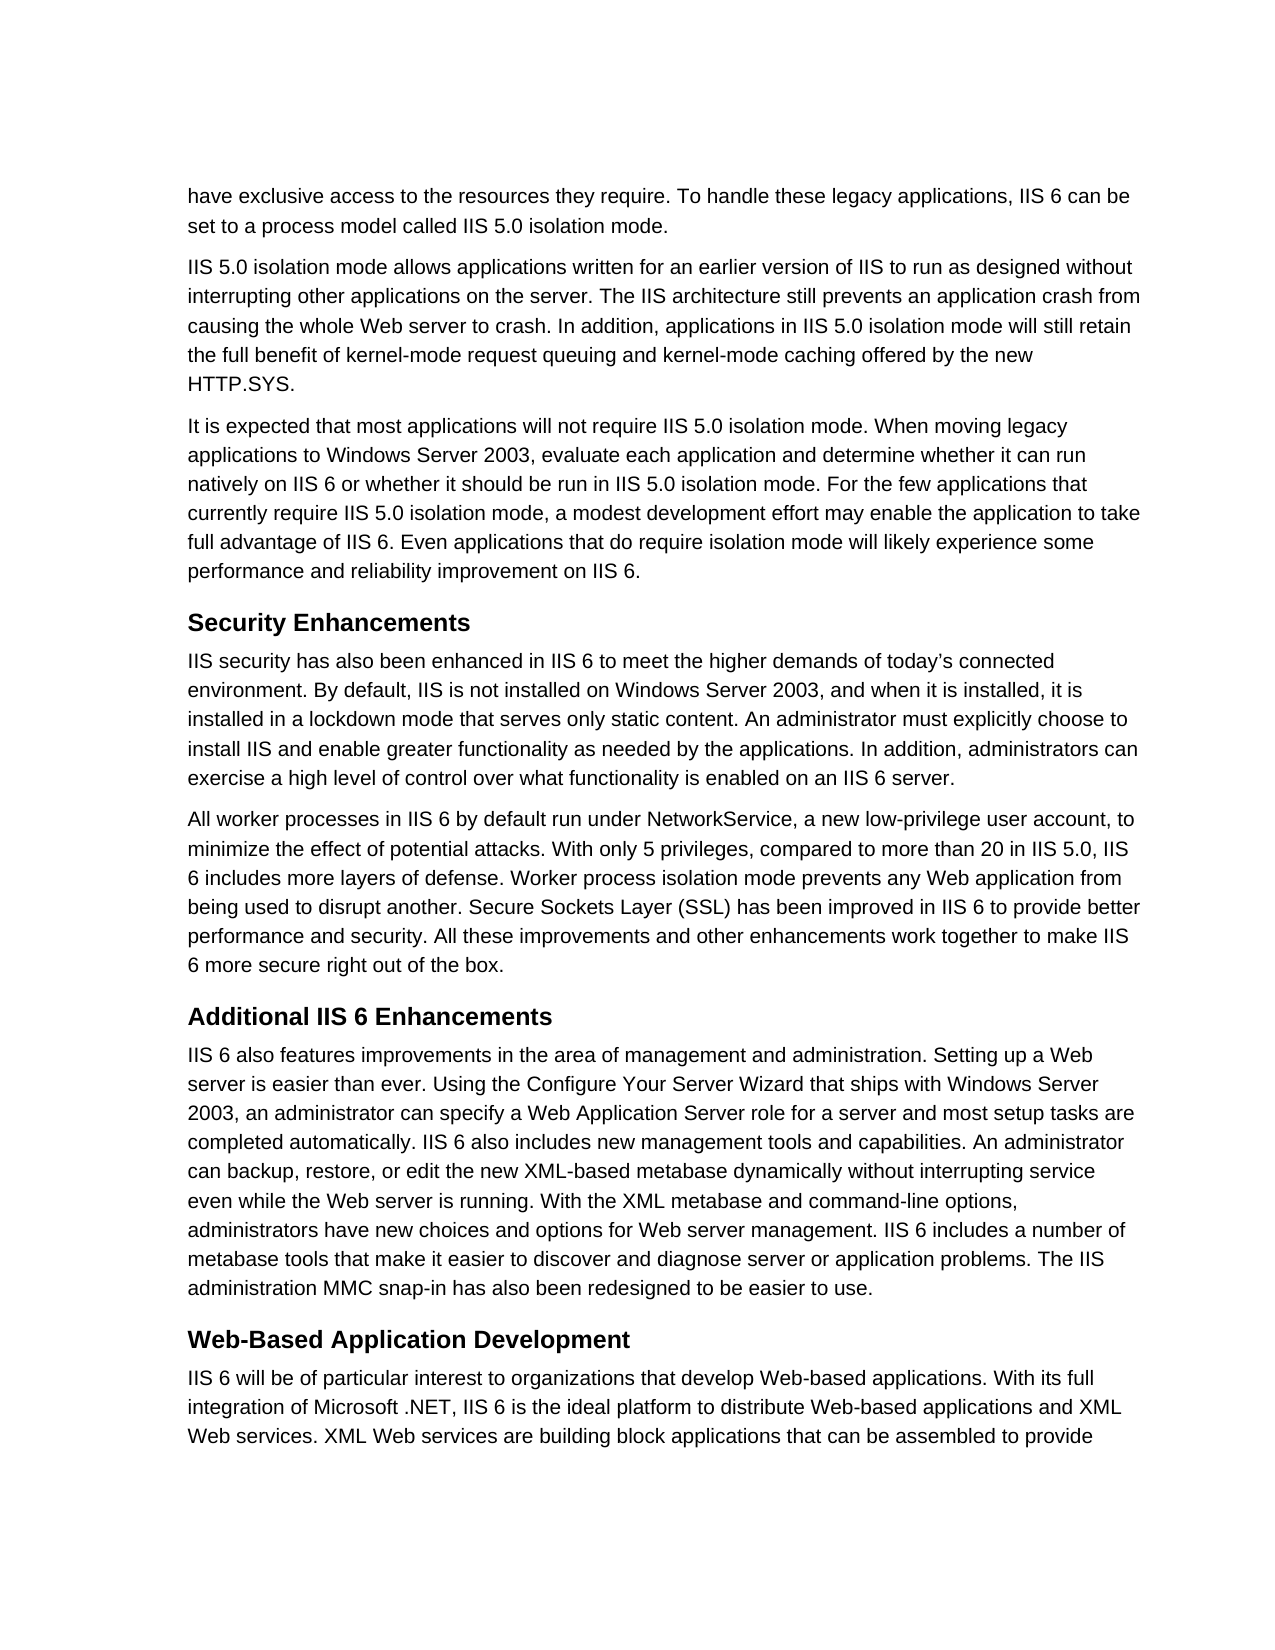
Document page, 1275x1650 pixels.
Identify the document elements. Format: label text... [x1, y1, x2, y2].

text It is expected that most applications will not require IIS 5.0 isolation mode. When moving legacy applications to Windows Server 2003, evaluate each application and determine whether it can run natively on IIS 6 or whether it should be run in IIS 5.0 isolation mode. For the few applications that currently require IIS 5.0 isolation mode, a modest development effort may enable the application to take full advantage of IIS 6. Even applications that do require isolation mode will likely experience some performance and reliability improvement on IIS 6. [187, 408, 1144, 583]
subtitle Additional IIS 6 Enhancements [187, 1002, 1181, 1031]
text IIS 5.0 isolation mode allows applications written for an earlier version of IIS to run as designed without interrupting other applications on the server. The IIS architecture still prevents an application crash from causing the whole Web server to crash. In addition, applications in IIS 5.0 isolation mode will still retain the full benefit of kernel-mode request queuing and kernel-mode caching offered by the new HTTP.SYS. [187, 250, 1144, 396]
text IIS 6 will be of particular interest to organizations that develop Web-based applications. With its full integration of Microsoft .NET, IIS 6 is the ideal platform to distribute Web-based applications and XML Web services. XML Web services are building block applications that can be assembled to provide [187, 1360, 1144, 1448]
subtitle Web-Based Application Development [187, 1325, 1181, 1354]
text have exclusive access to the resources they require. To handle these legacy applications, IIS 6 can be set to a process model called IIS 5.0 isolation mode. [187, 179, 1144, 237]
text IIS security has also been enhanced in IIS 6 to meet the higher demands of today’s connected environment. By default, IIS is not installed on Windows Server 2003, and when it is installed, it is installed in a lockdown mode that serves only static content. An administrator must explicitly choose to install IIS and enable greater functionality as needed by the applications. In addition, administrators can exercise a high level of control over what functionality is enabled on an IIS 6 server. [187, 644, 1144, 789]
text IIS 6 also features improvements in the area of management and administration. Setting up a Web server is easier than ever. Using the Configure Your Server Wizard that ships with Windows Server 2003, an administrator can specify a Web Application Server role for a server and most setup tasks are completed automatically. IIS 6 also includes new management tools and capabilities. An administrator can backup, restore, or edit the new XML-based metabase dynamically without interrupting service even while the Web server is running. With the XML metabase and command-line options, administrators have new choices and options for Web server management. IIS 6 includes a number of metabase tools that make it easier to discover and diagnose server or application problems. The IIS administration MMC snap-in has also been redesigned to be easier to use. [187, 1037, 1144, 1300]
subtitle Security Enhancements [187, 608, 1181, 637]
text All worker processes in IIS 6 by default run under NetworkService, a new low-privilege user account, to minimize the effect of potential attacks. With only 5 privileges, compared to more than 20 in IIS 5.0, IIS 6 includes more layers of defense. Worker process isolation mode prevents any Web application from being used to disrupt another. Secure Sockets Layer (SSL) has been improved in IIS 6 to provide better performance and security. All these improvements and other enhancements work together to make IIS 6 more secure right out of the box. [187, 802, 1144, 977]
